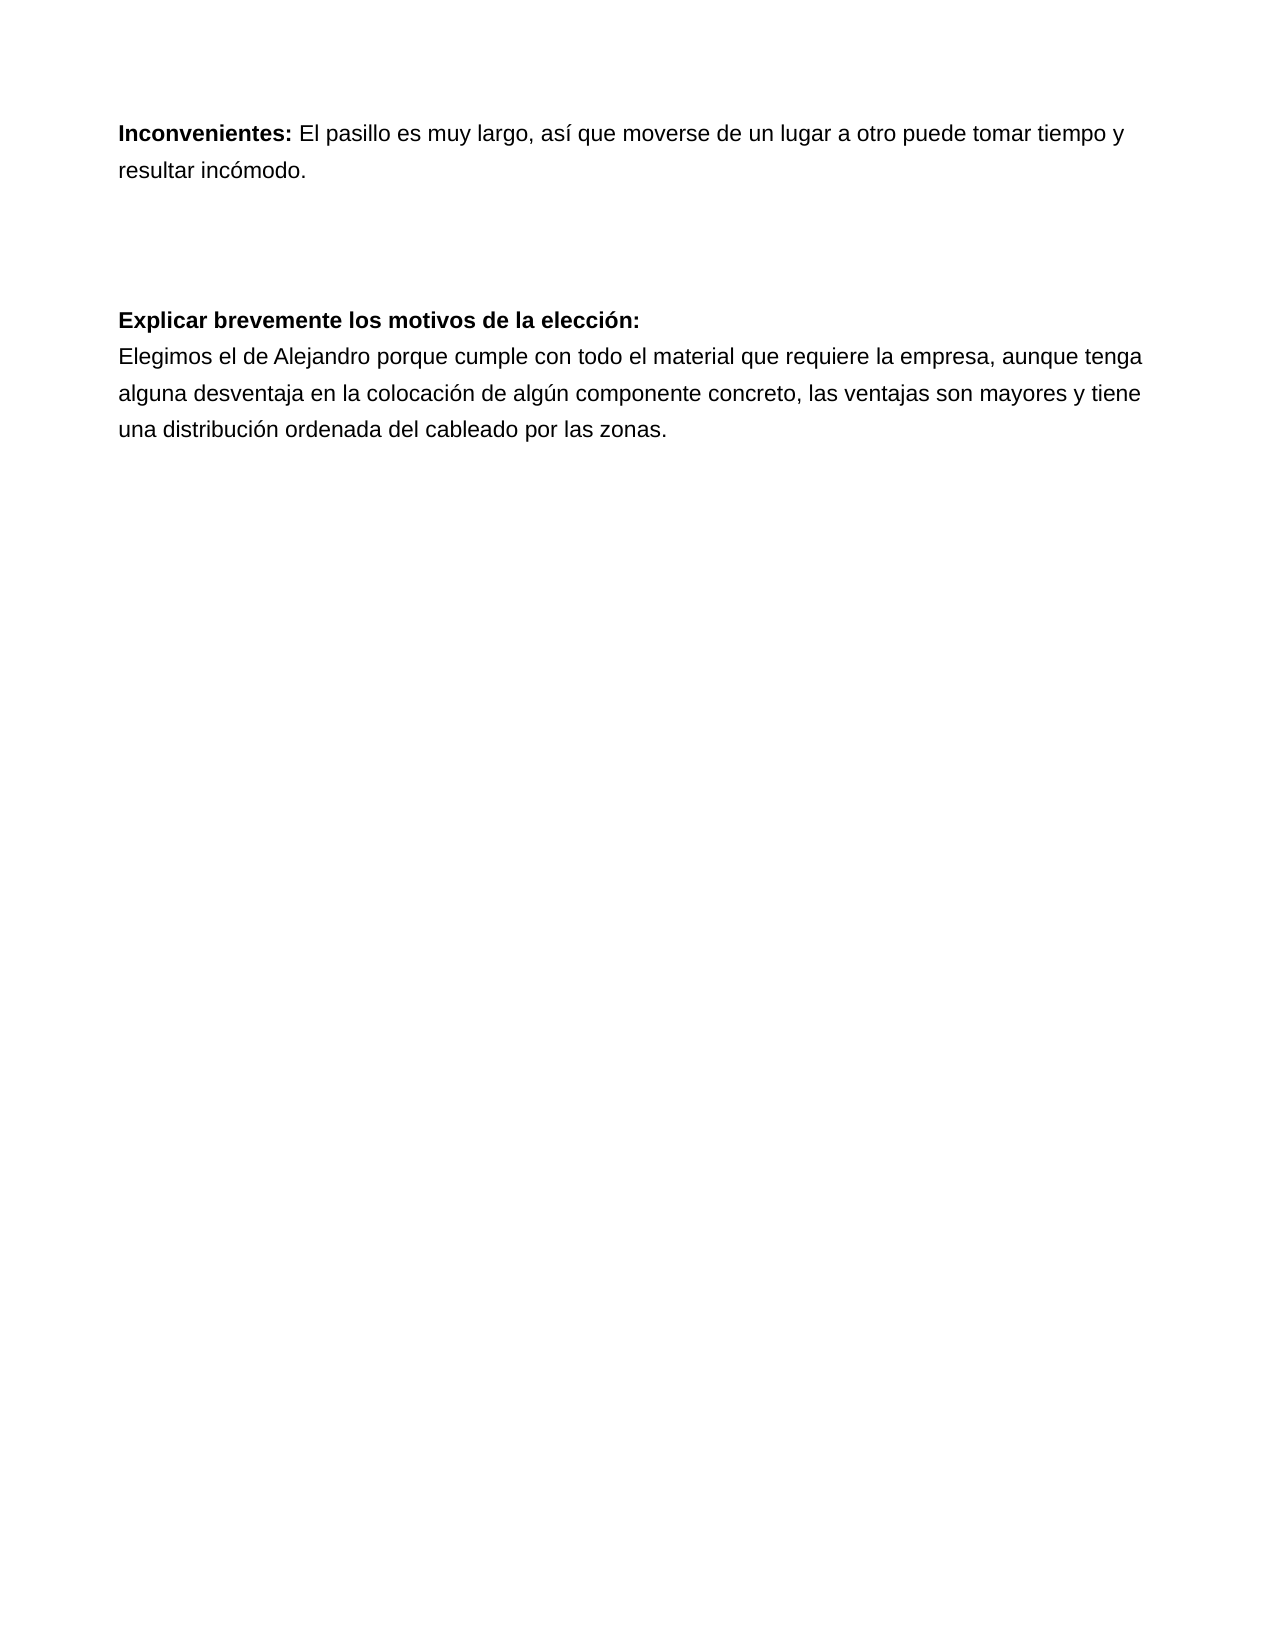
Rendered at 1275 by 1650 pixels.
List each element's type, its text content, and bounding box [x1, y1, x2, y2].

text Explicar brevemente los motivos de la elección: [118, 307, 1157, 333]
text Inconvenientes: El pasillo es muy largo, así que moverse de un lugar a otro puede tomar tiempo y resultar incómodo. [118, 118, 1157, 183]
text Elegimos el de Alejandro porque cumple con todo el material que requiere la empresa, aunque tenga alguna desventaja en la colocación de algún componente concreto, las ventajas son mayores y tiene una distribución ordenada del cableado por las zonas. [118, 343, 1157, 442]
